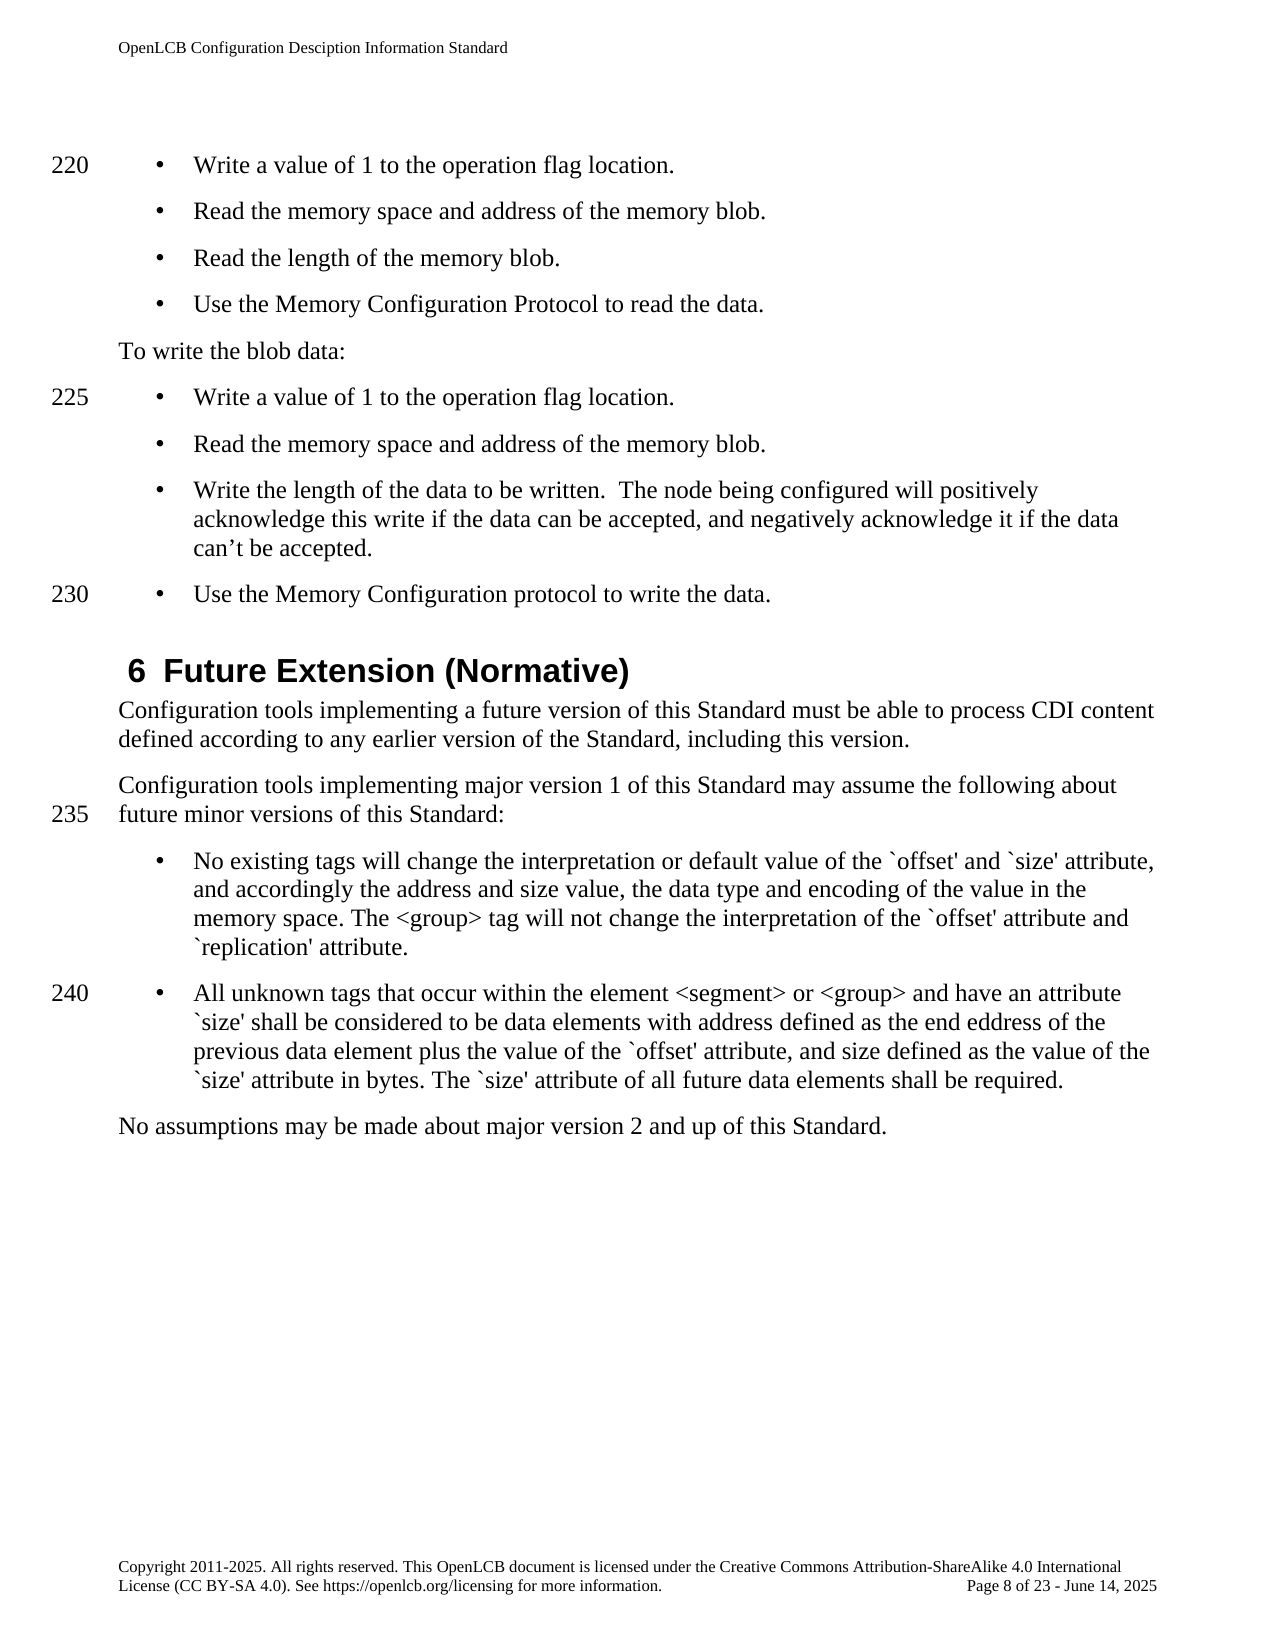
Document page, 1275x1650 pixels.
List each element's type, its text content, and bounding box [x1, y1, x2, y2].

list Read the length of the memory blob. [156, 243, 1157, 272]
list No existing tags will change the interpretation or default value of the `offset' and `size' attribute, and accordingly the address and size value, the data type and encoding of the value in the memory space. The <group> tag will not change the interpretation of the `offset' attribute and `replication' attribute. [156, 846, 1157, 961]
text Configuration tools implementing major version 1 of this Standard may assume the following about future minor versions of this Standard: [118, 771, 1157, 828]
list Read the memory space and address of the memory blob. [156, 429, 1157, 457]
list Write a value of 1 to the operation flag location. [156, 150, 1157, 179]
list Write the length of the data to be written. The node being configured will positively acknowledge this write if the data can be accepted, and negatively acknowledge it if the data can’t be accepted. [156, 475, 1157, 561]
subtitle Future Extension (Normative) [118, 651, 1157, 689]
list Write a value of 1 to the operation flag location. [156, 382, 1157, 411]
text To write the blob data: [118, 336, 1157, 364]
text No assumptions may be made about major version 2 and up of this Standard. [118, 1111, 1157, 1140]
list Use the Memory Configuration protocol to write the data. [156, 579, 1157, 608]
list Use the Memory Configuration Protocol to read the data. [156, 289, 1157, 318]
list All unknown tags that occur within the element <segment> or <group> and have an attribute `size' shall be considered to be data elements with address defined as the end eddress of the previous data element plus the value of the `offset' attribute, and size defined as the value of the `size' attribute in bytes. The `size' attribute of all future data elements shall be required. [156, 978, 1157, 1093]
list Read the memory space and address of the memory blob. [156, 196, 1157, 225]
text Configuration tools implementing a future version of this Standard must be able to process CDI content defined according to any earlier version of the Standard, including this version. [118, 695, 1157, 753]
